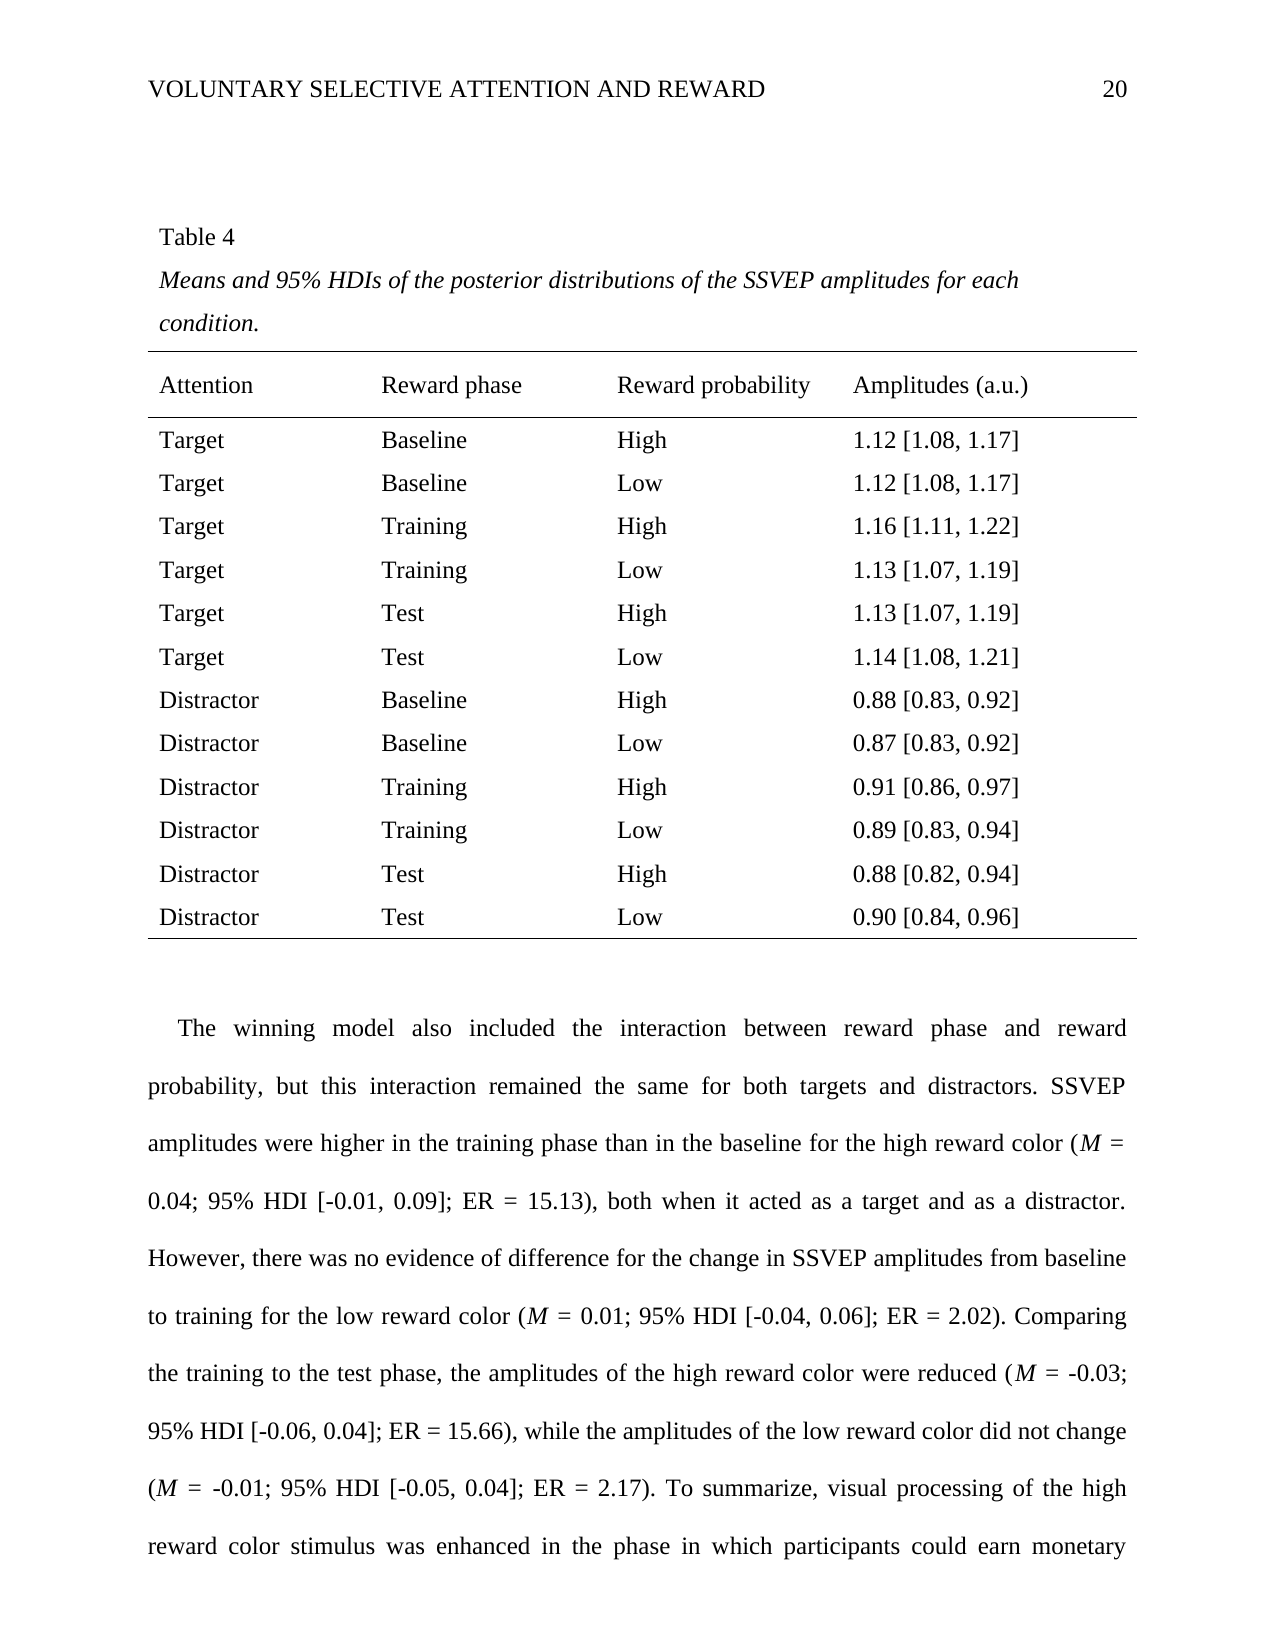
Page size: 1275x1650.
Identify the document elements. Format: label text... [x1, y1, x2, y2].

table_cell High [606, 591, 841, 634]
table_cell 0.91 [0.86, 0.97] [841, 765, 1137, 808]
table_header Table 4 Means and 95% HDIs of the posterior distributions of the SSVEP amplitudes for each condition. [148, 222, 1137, 351]
table_cell 1.16 [1.11, 1.22] [841, 504, 1137, 547]
table_cell Distractor [148, 851, 370, 895]
table_cell Distractor [148, 678, 370, 721]
table_cell Training [370, 548, 606, 591]
table_cell Target [148, 418, 370, 461]
table_cell 1.14 [1.08, 1.21] [841, 634, 1137, 678]
table_cell Distractor [148, 765, 370, 808]
table_cell Training [370, 765, 606, 808]
table_cell Low [606, 548, 841, 591]
table_cell Baseline [370, 678, 606, 721]
table_cell Distractor [148, 808, 370, 851]
table_cell Distractor [148, 895, 370, 938]
table_cell High [606, 765, 841, 808]
table_cell Baseline [370, 461, 606, 504]
table_cell High [606, 504, 841, 547]
table_cell 0.87 [0.83, 0.92] [841, 721, 1137, 764]
table_cell Target [148, 461, 370, 504]
table_cell Amplitudes (a.u.) [841, 352, 1137, 417]
table_cell Test [370, 634, 606, 678]
table_cell Target [148, 591, 370, 634]
table_cell Reward phase [370, 352, 606, 417]
table_cell Attention [148, 352, 370, 417]
table_cell Low [606, 634, 841, 678]
table_cell 1.12 [1.08, 1.17] [841, 461, 1137, 504]
table_cell Test [370, 895, 606, 938]
table_cell High [606, 418, 841, 461]
table_cell Distractor [148, 721, 370, 764]
table_cell Training [370, 808, 606, 851]
table_cell 1.12 [1.08, 1.17] [841, 418, 1137, 461]
table_cell Test [370, 851, 606, 895]
table_cell Target [148, 504, 370, 547]
table_cell Target [148, 634, 370, 678]
table_cell Low [606, 895, 841, 938]
table_cell High [606, 851, 841, 895]
table_cell Test [370, 591, 606, 634]
table_cell 0.90 [0.84, 0.96] [841, 895, 1137, 938]
table_cell Target [148, 548, 370, 591]
table_cell Low [606, 721, 841, 764]
table_cell Training [370, 504, 606, 547]
table_cell 1.13 [1.07, 1.19] [841, 591, 1137, 634]
table_cell 0.89 [0.83, 0.94] [841, 808, 1137, 851]
table_cell High [606, 678, 841, 721]
table_cell 1.13 [1.07, 1.19] [841, 548, 1137, 591]
table_cell Low [606, 461, 841, 504]
table_cell 0.88 [0.82, 0.94] [841, 851, 1137, 895]
table_cell Baseline [370, 418, 606, 461]
table_cell 0.88 [0.83, 0.92] [841, 678, 1137, 721]
table_cell Reward probability [606, 352, 841, 417]
text The winning model also included the interaction between reward phase and reward probability, but this interaction remained the same for both targets and distractors. SSVEP amplitudes were higher in the training phase than in the baseline for the high reward color (M = 0.04; 95% HDI [-0.01, 0.09]; ER = 15.13), both when it acted as a target and as a distractor. However, there was no evidence of difference for the change in SSVEP amplitudes from baseline to training for the low reward color (M = 0.01; 95% HDI [-0.04, 0.06]; ER = 2.02). Comparing the training to the test phase, the amplitudes of the high reward color were reduced (M = -0.03; 95% HDI [-0.06, 0.04]; ER = 15.66), while the amplitudes of the low reward color did not change (M = -0.01; 95% HDI [-0.05, 0.04]; ER = 2.17). To summarize, visual processing of the high reward color stimulus was enhanced in the phase in which participants could earn monetary [148, 1013, 1127, 1560]
table_cell Low [606, 808, 841, 851]
table_cell Baseline [370, 721, 606, 764]
